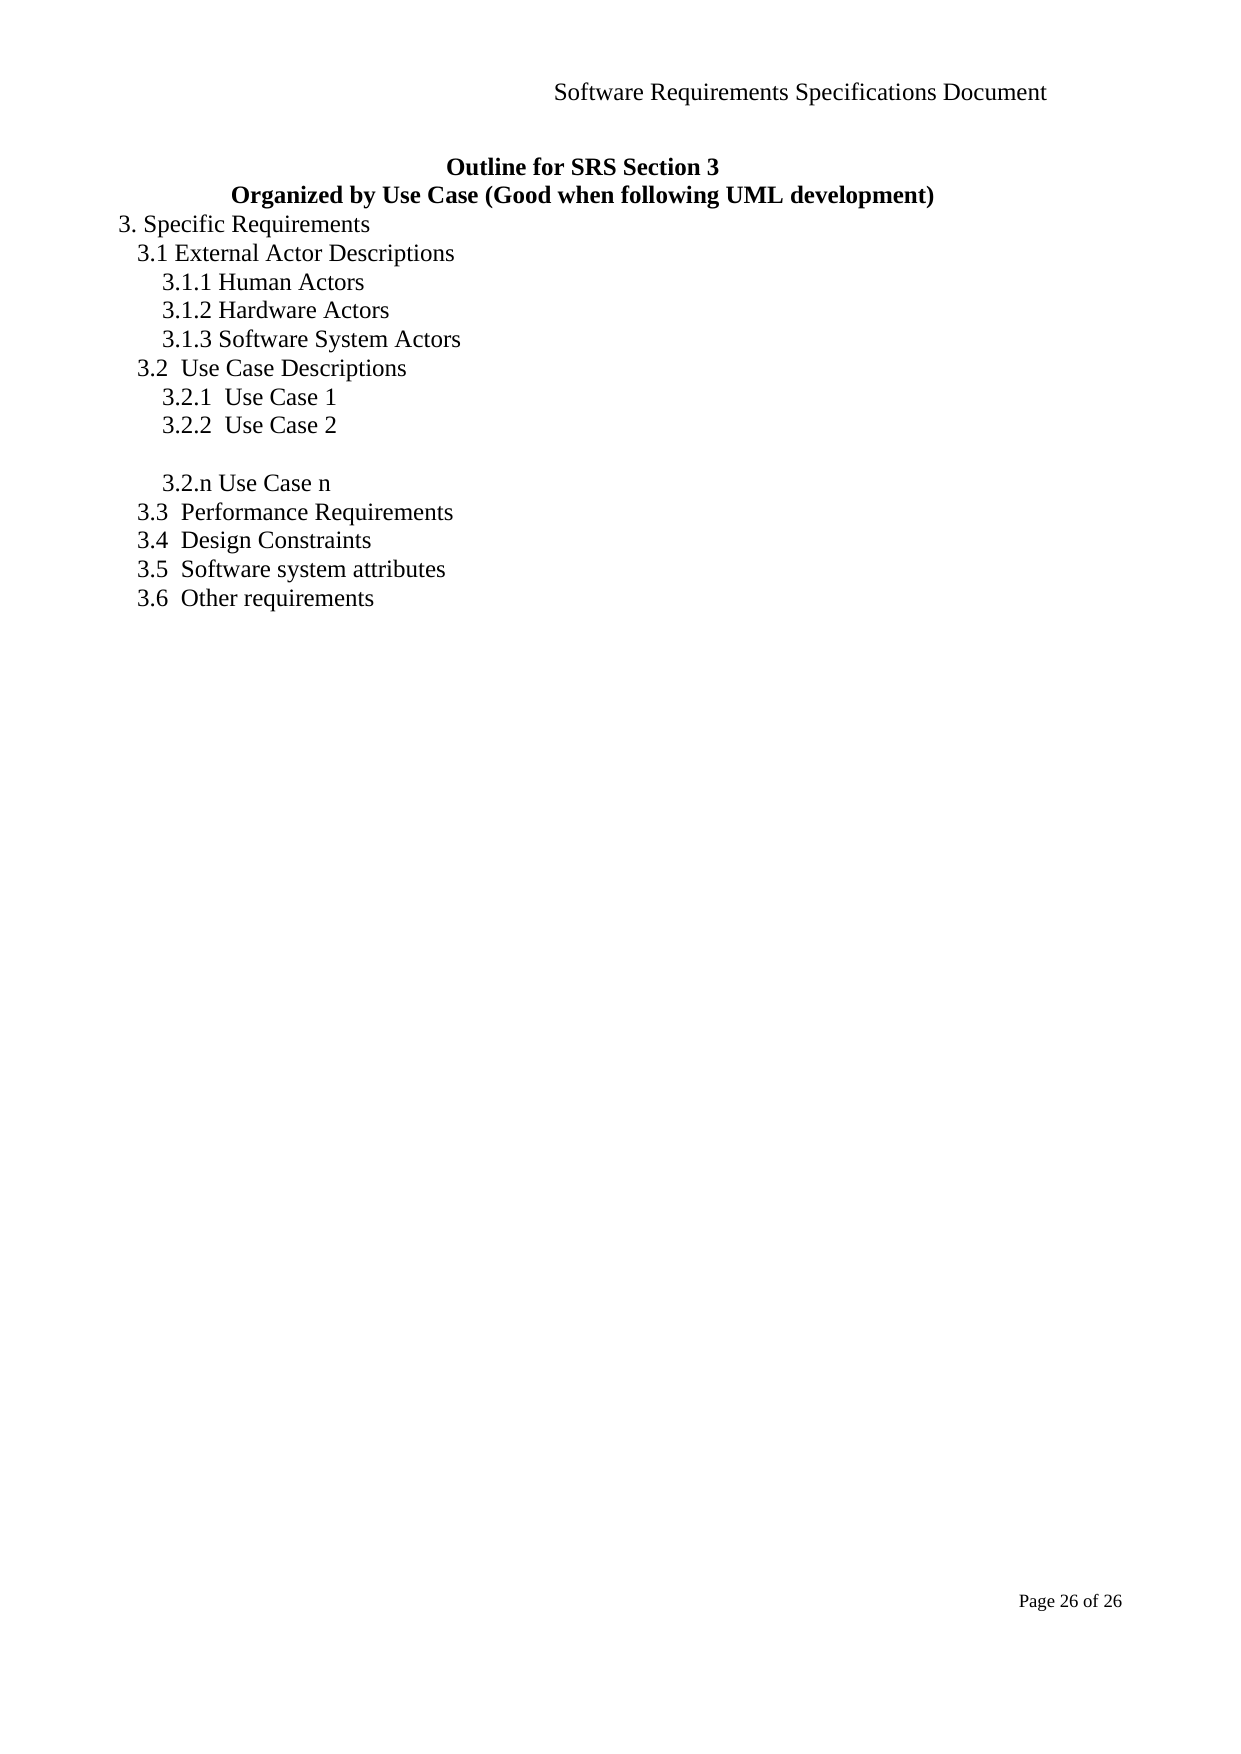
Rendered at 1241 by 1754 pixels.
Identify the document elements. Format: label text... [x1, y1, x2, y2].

text 3.3 Performance Requirements [118, 497, 1159, 526]
text 3.1 External Actor Descriptions [118, 238, 1047, 267]
text 3.2 Use Case Descriptions [118, 353, 1047, 382]
text Organized by Use Case (Good when following UML development) [118, 181, 1047, 209]
text 3.2.1 Use Case 1 [118, 382, 1047, 411]
text 3. Specific Requirements [118, 209, 1047, 238]
text 3.4 Design Constraints [118, 526, 1159, 554]
text 3.2.2 Use Case 2 [118, 411, 1047, 439]
text 3.1.2 Hardware Actors [118, 296, 1047, 324]
text 3.1.1 Human Actors [118, 267, 1047, 296]
text 3.2.n Use Case n [118, 468, 1047, 497]
text 3.1.3 Software System Actors [118, 324, 1047, 353]
text Outline for SRS Section 3 [118, 152, 1047, 181]
text 3.6 Other requirements [118, 583, 1159, 612]
text 3.5 Software system attributes [118, 554, 1159, 583]
